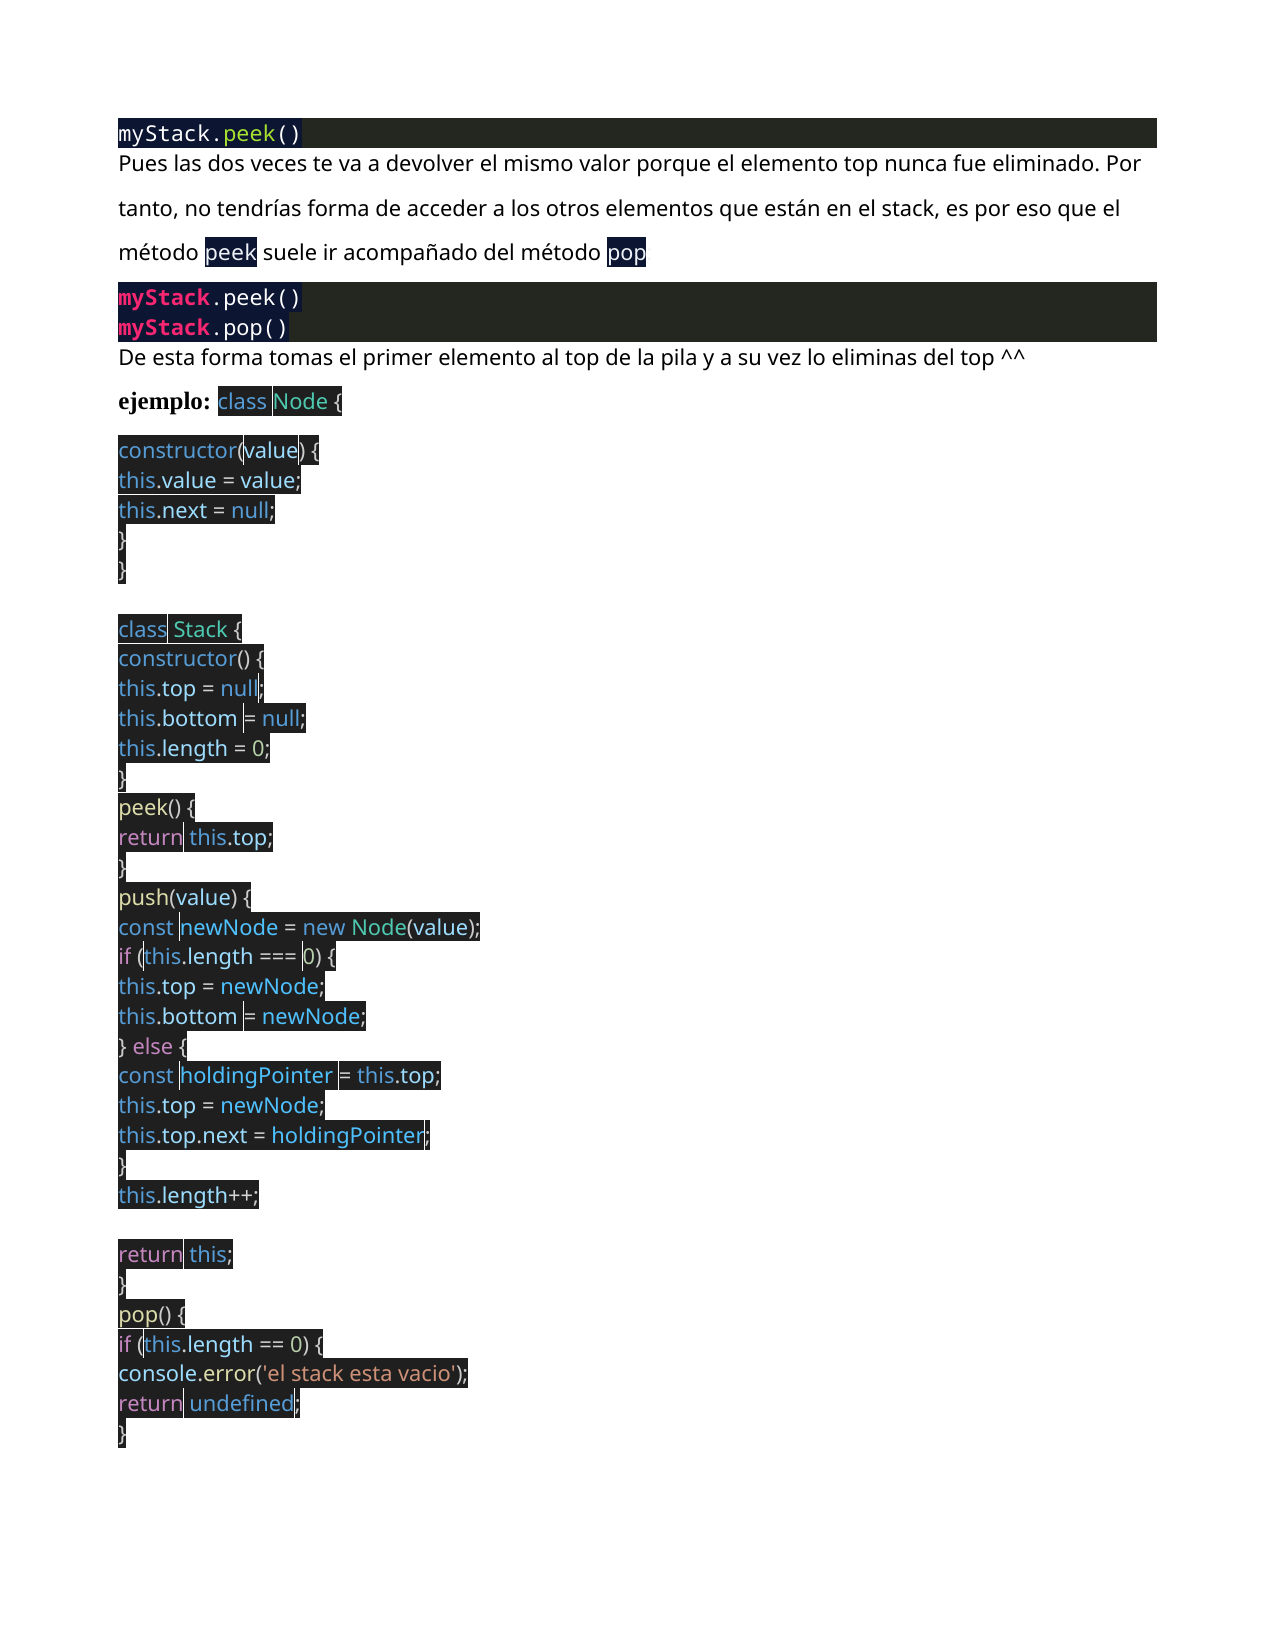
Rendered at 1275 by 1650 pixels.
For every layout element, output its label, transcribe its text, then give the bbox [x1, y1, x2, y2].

text De esta forma tomas el primer elemento al top de la pila y a su vez lo eliminas del top ^^ [118, 342, 1157, 371]
text } [118, 524, 1157, 554]
text return undefined; [118, 1388, 1157, 1418]
text this.value = value; [118, 465, 1157, 494]
text pop() { [118, 1299, 1157, 1328]
text console.error('el stack esta vacio'); [118, 1358, 1157, 1388]
text if (this.length === 0) { [118, 941, 1157, 971]
text } [118, 1418, 1157, 1448]
text if (this.length == 0) { [118, 1328, 1157, 1358]
text this.next = null; [118, 494, 1157, 524]
text this.bottom = newNode; [118, 1001, 1157, 1031]
text myStack.pop() [118, 312, 1157, 342]
text this.top.next = holdingPointer; [118, 1120, 1157, 1150]
text myStack.peek() [118, 282, 1157, 312]
text class Stack { [118, 614, 1157, 643]
text this.length = 0; [118, 733, 1157, 763]
text } [118, 1150, 1157, 1180]
text } else { [118, 1031, 1157, 1061]
text return this; [118, 1239, 1157, 1269]
text myStack.peek() [118, 118, 1157, 148]
text this.top = newNode; [118, 971, 1157, 1001]
text const holdingPointer = this.top; [118, 1061, 1157, 1090]
text push(value) { [118, 882, 1157, 912]
text Pues las dos veces te va a devolver el mismo valor porque el elemento top nunca fue eliminado. Por tanto, no tendrías forma de acceder a los otros elementos que están en el stack, es por eso que el método peek suele ir acompañado del método pop: [118, 148, 1157, 267]
text return this.top; [118, 822, 1157, 852]
text } [118, 554, 1157, 584]
text } [118, 1269, 1157, 1299]
text constructor() { [118, 643, 1157, 673]
text this.top = null; [118, 673, 1157, 703]
text this.bottom = null; [118, 703, 1157, 733]
text const newNode = new Node(value); [118, 912, 1157, 941]
text this.top = newNode; [118, 1090, 1157, 1120]
text } [118, 852, 1157, 882]
text this.length++; [118, 1180, 1157, 1209]
text constructor(value) { [118, 435, 1157, 465]
text peek() { [118, 792, 1157, 822]
text ejemplo: class Node { [118, 386, 1157, 416]
text } [118, 763, 1157, 792]
